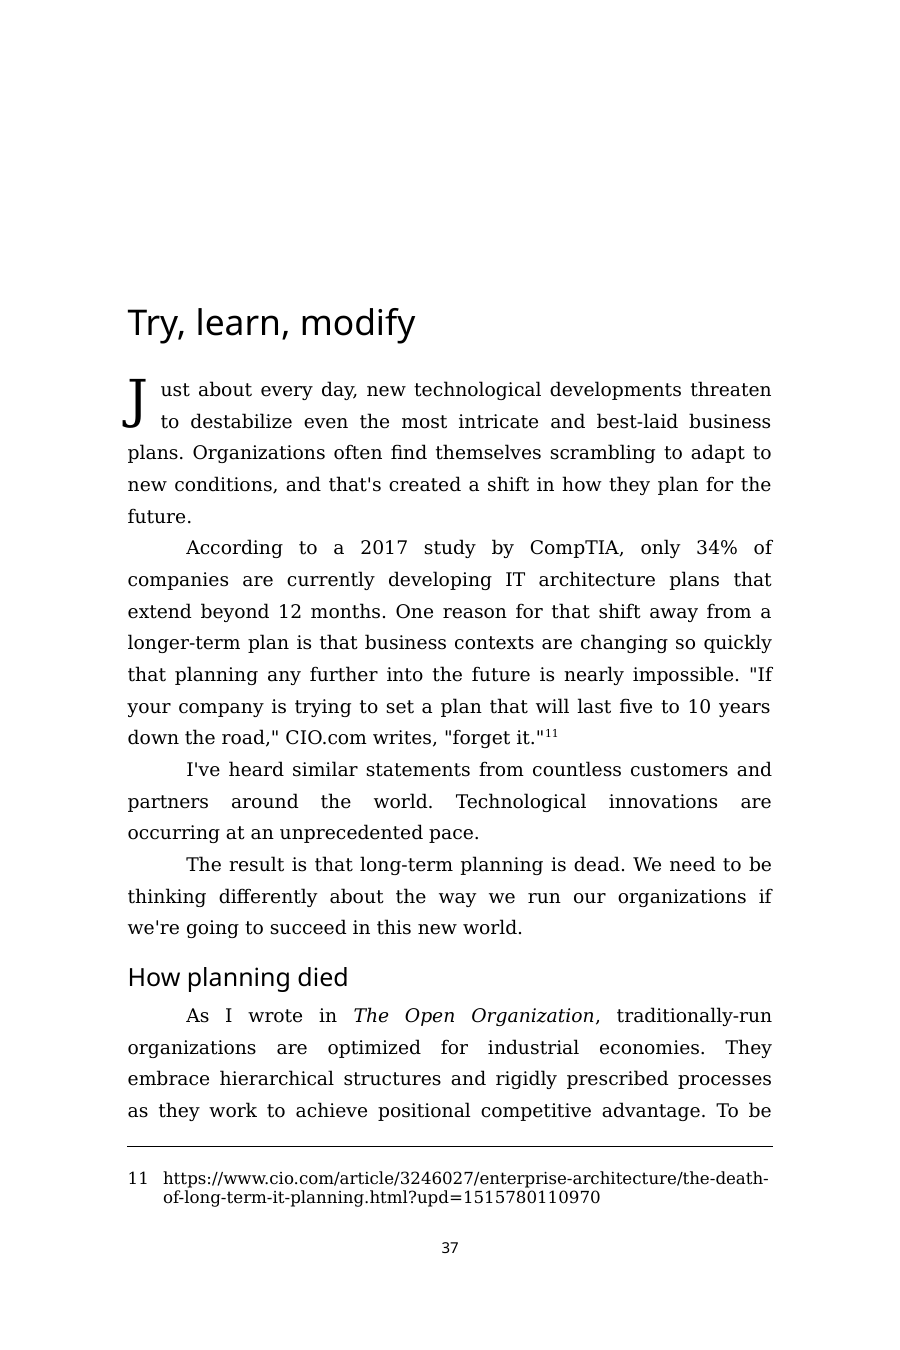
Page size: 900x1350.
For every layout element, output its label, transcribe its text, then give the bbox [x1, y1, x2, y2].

text Just about every day, new technological developments threaten to destabilize even the most intricate and best-laid business plans. Organizations often find themselves scrambling to adapt to new conditions, and that's created a shift in how they plan for the future. [127, 379, 772, 528]
text https://www.cio.com/article/3246027/enterprise-architecture/the-death-of-long-term-it-planning.html?upd=1515780110970 [127, 1169, 772, 1207]
text I've heard similar statements from countless customers and partners around the world. Technological innovations are occurring at an unprecedented pace. [127, 759, 772, 844]
text The result is that long-term planning is dead. We need to be thinking differently about the way we run our organizations if we're going to succeed in this new world. [127, 854, 772, 939]
text As I wrote in The Open Organization, traditionally-run organizations are optimized for industrial economies. They embrace hierarchical structures and rigidly prescribed processes as they work to achieve positional competitive advantage. To be [127, 1005, 772, 1122]
subtitle Try, learn, modify [127, 298, 772, 344]
text According to a 2017 study by CompTIA, only 34% of companies are currently developing IT architecture plans that extend beyond 12 months. One reason for that shift away from a longer-term plan is that business contexts are changing so quickly that planning any further into the future is nearly impossible. "If your company is trying to set a plan that will last five to 10 years down the road," CIO.com writes, "forget it." [127, 537, 772, 749]
subtitle How planning died [127, 964, 772, 992]
